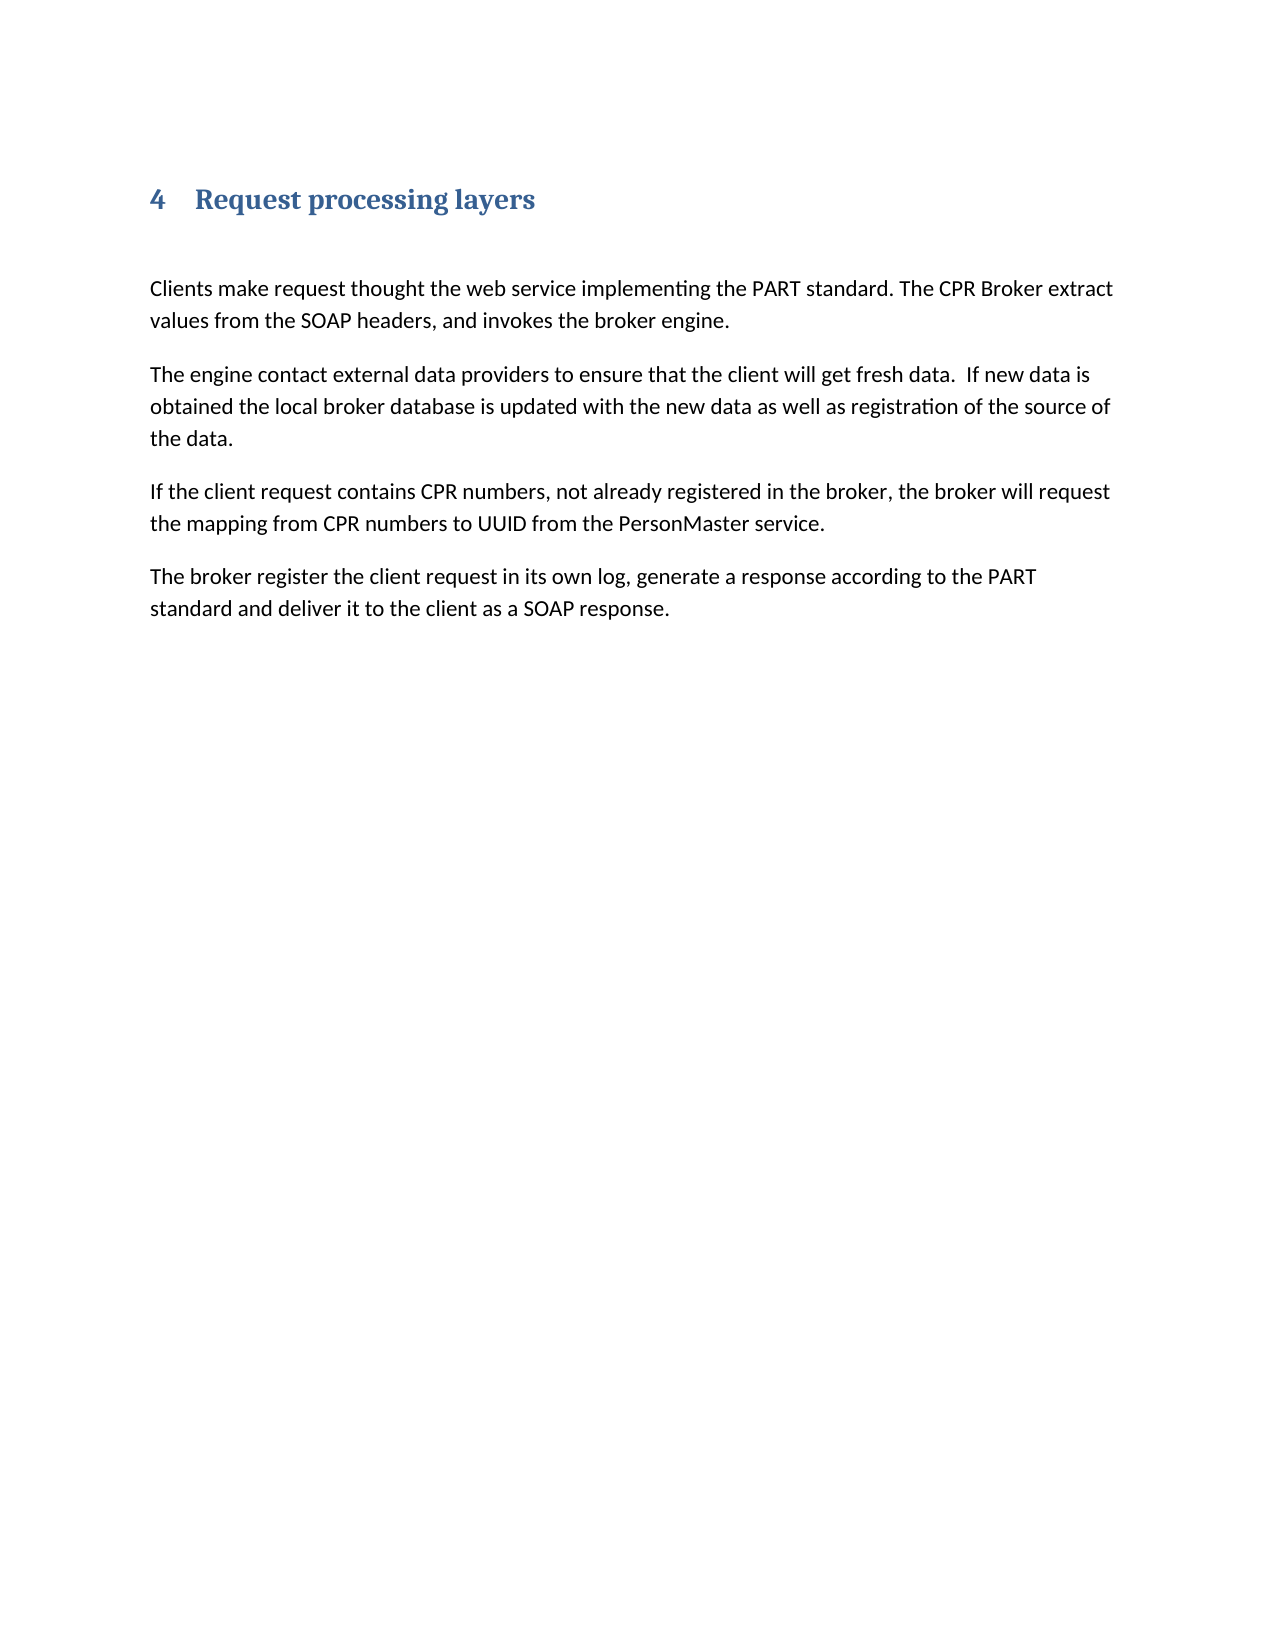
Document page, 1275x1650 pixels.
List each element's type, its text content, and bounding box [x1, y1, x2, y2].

text If the client request contains CPR numbers, not already registered in the broker, the broker will request the mapping from CPR numbers to UUID from the PersonMaster service. [150, 477, 1125, 537]
text The broker register the client request in its own log, generate a response according to the PART standard and deliver it to the client as a SOAP response. [150, 562, 1125, 622]
subtitle Request processing layers [150, 183, 1125, 216]
text Clients make request thought the web service implementing the PART standard. The CPR Broker extract values from the SOAP headers, and invokes the broker engine. [150, 274, 1125, 335]
text The engine contact external data providers to ensure that the client will get fresh data. If new data is obtained the local broker database is updated with the new data as well as registration of the source of the data. [150, 360, 1125, 452]
